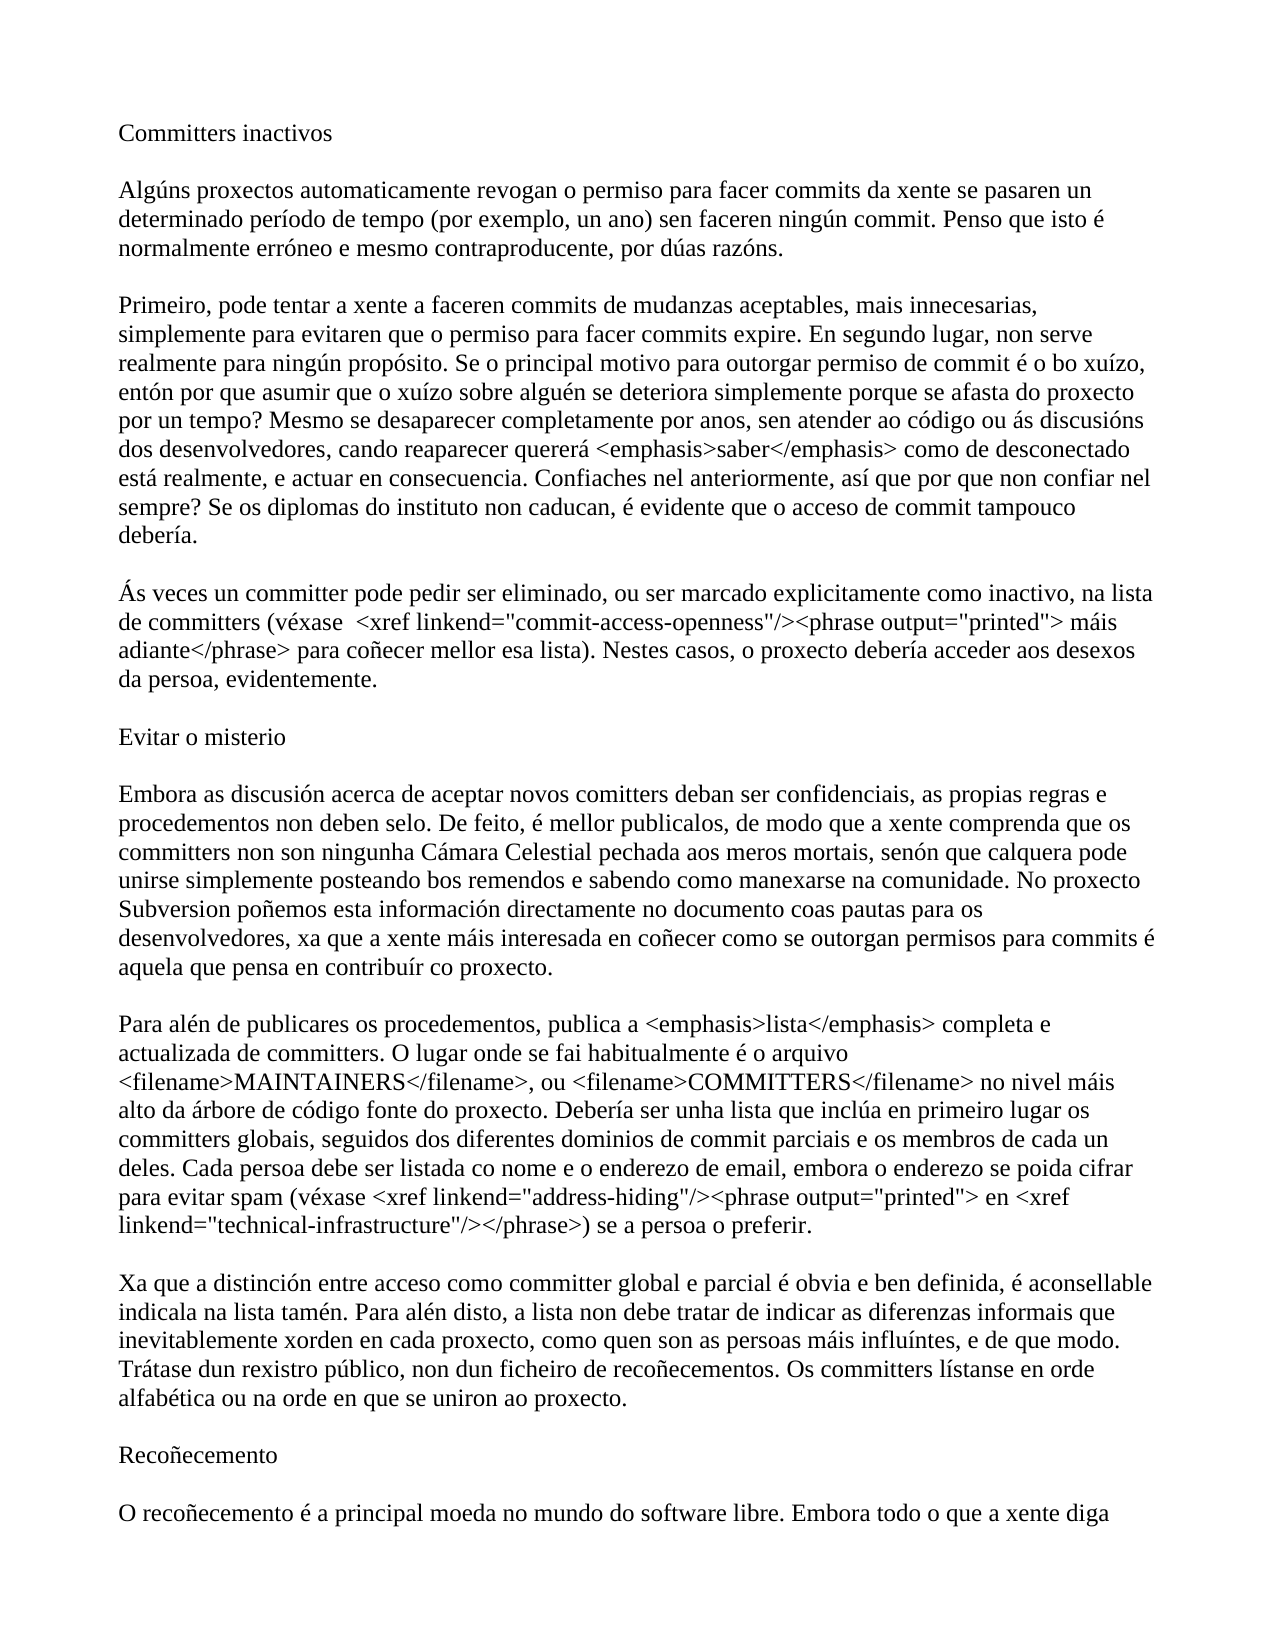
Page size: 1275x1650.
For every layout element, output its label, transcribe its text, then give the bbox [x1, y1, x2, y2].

text Recoñecemento [118, 1441, 1157, 1469]
text Evitar o misterio [118, 722, 1157, 751]
text O recoñecemento é a principal moeda no mundo do software libre. Embora todo o que a xente diga [118, 1498, 1157, 1527]
text Embora as discusión acerca de aceptar novos comitters deban ser confidenciais, as propias regras e procedementos non deben selo. De feito, é mellor publicalos, de modo que a xente comprenda que os committers non son ningunha Cámara Celestial pechada aos meros mortais, senón que calquera pode unirse simplemente posteando bos remendos e sabendo como manexarse na comunidade. No proxecto Subversion poñemos esta información directamente no documento coas pautas para os desenvolvedores, xa que a xente máis interesada en coñecer como se outorgan permisos para commits é aquela que pensa en contribuír co proxecto. [118, 779, 1157, 981]
text Committers inactivos [118, 118, 1157, 147]
text Algúns proxectos automaticamente revogan o permiso para facer commits da xente se pasaren un determinado período de tempo (por exemplo, un ano) sen faceren ningún commit. Penso que isto é normalmente erróneo e mesmo contraproducente, por dúas razóns. [118, 176, 1157, 262]
text Para alén de publicares os procedementos, publica a <emphasis>lista</emphasis> completa e actualizada de committers. O lugar onde se fai habitualmente é o arquivo <filename>MAINTAINERS</filename>, ou <filename>COMMITTERS</filename> no nivel máis alto da árbore de código fonte do proxecto. Debería ser unha lista que inclúa en primeiro lugar os committers globais, seguidos dos diferentes dominios de commit parciais e os membros de cada un deles. Cada persoa debe ser listada co nome e o enderezo de email, embora o enderezo se poida cifrar para evitar spam (véxase <xref linkend="address-hiding"/><phrase output="printed"> en <xref linkend="technical-infrastructure"/></phrase>) se a persoa o preferir. [118, 1009, 1157, 1239]
text Xa que a distinción entre acceso como committer global e parcial é obvia e ben definida, é aconsellable indicala na lista tamén. Para alén disto, a lista non debe tratar de indicar as diferenzas informais que inevitablemente xorden en cada proxecto, como quen son as persoas máis influíntes, e de que modo. Trátase dun rexistro público, non dun ficheiro de recoñecementos. Os committers lístanse en orde alfabética ou na orde en que se uniron ao proxecto. [118, 1268, 1157, 1412]
text Primeiro, pode tentar a xente a faceren commits de mudanzas aceptables, mais innecesarias, simplemente para evitaren que o permiso para facer commits expire. En segundo lugar, non serve realmente para ningún propósito. Se o principal motivo para outorgar permiso de commit é o bo xuízo, entón por que asumir que o xuízo sobre alguén se deteriora simplemente porque se afasta do proxecto por un tempo? Mesmo se desaparecer completamente por anos, sen atender ao código ou ás discusións dos desenvolvedores, cando reaparecer quererá <emphasis>saber</emphasis> como de desconectado está realmente, e actuar en consecuencia. Confiaches nel anteriormente, así que por que non confiar nel sempre? Se os diplomas do instituto non caducan, é evidente que o acceso de commit tampouco debería. [118, 291, 1157, 549]
text Ás veces un committer pode pedir ser eliminado, ou ser marcado explicitamente como inactivo, na lista de committers (véxase <xref linkend="commit-access-openness"/><phrase output="printed"> máis adiante</phrase> para coñecer mellor esa lista). Nestes casos, o proxecto debería acceder aos desexos da persoa, evidentemente. [118, 578, 1157, 693]
